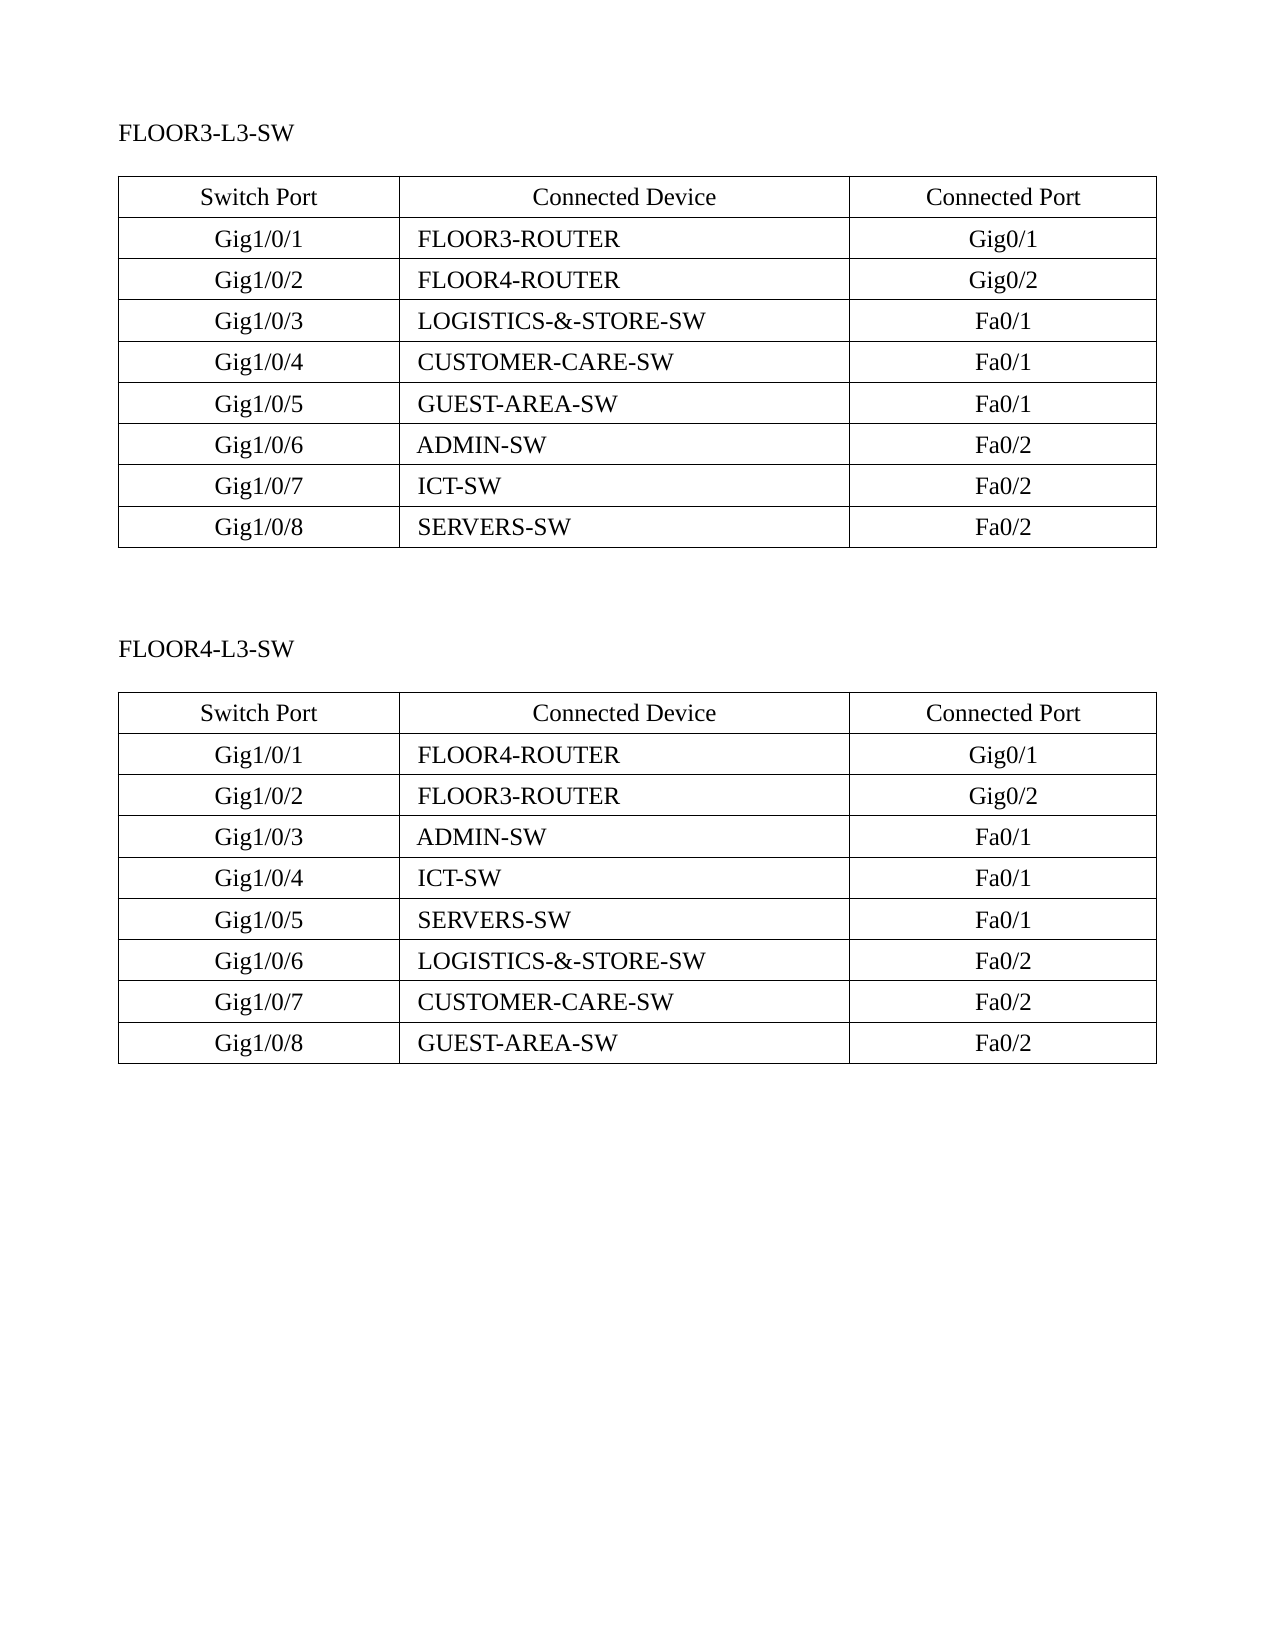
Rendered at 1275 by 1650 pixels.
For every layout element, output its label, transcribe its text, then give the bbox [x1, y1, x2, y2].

table_cell Fa0/2 [850, 1023, 1156, 1063]
table_cell Gig1/0/1 [119, 218, 399, 258]
table_cell ADMIN-SW [400, 424, 849, 464]
table_cell Gig0/2 [850, 775, 1156, 815]
table_cell Gig1/0/5 [119, 383, 399, 423]
table_header Switch Port [119, 693, 399, 733]
table_cell CUSTOMER-CARE-SW [400, 981, 849, 1022]
table_header Connected Port [850, 693, 1156, 733]
table_cell Fa0/2 [850, 507, 1156, 547]
table_cell Fa0/1 [850, 858, 1156, 898]
table_cell Gig1/0/2 [119, 259, 399, 299]
table_cell Gig1/0/4 [119, 858, 399, 898]
table_cell ICT-SW [400, 465, 849, 506]
text FLOOR4-L3-SW [118, 634, 1157, 663]
text FLOOR3-L3-SW [118, 118, 1157, 147]
table_cell Fa0/1 [850, 899, 1156, 939]
table_cell Gig0/1 [850, 734, 1156, 774]
table_cell Gig1/0/7 [119, 981, 399, 1022]
table_cell Fa0/1 [850, 300, 1156, 341]
table_header Connected Device [400, 693, 849, 733]
table_cell GUEST-AREA-SW [400, 1023, 849, 1063]
table_cell Fa0/1 [850, 816, 1156, 857]
table_cell Gig1/0/6 [119, 940, 399, 980]
table_cell SERVERS-SW [400, 507, 849, 547]
table_cell Fa0/1 [850, 383, 1156, 423]
table_cell Gig1/0/7 [119, 465, 399, 506]
table_header Connected Device [400, 177, 849, 217]
table_cell FLOOR3-ROUTER [400, 218, 849, 258]
table_cell LOGISTICS-&-STORE-SW [400, 940, 849, 980]
table_cell Gig1/0/4 [119, 342, 399, 382]
table_cell Gig1/0/3 [119, 300, 399, 341]
table_cell Gig1/0/8 [119, 507, 399, 547]
table_cell Gig1/0/2 [119, 775, 399, 815]
table_cell LOGISTICS-&-STORE-SW [400, 300, 849, 341]
table_header Connected Port [850, 177, 1156, 217]
table_cell Gig0/2 [850, 259, 1156, 299]
table_cell FLOOR4-ROUTER [400, 259, 849, 299]
table_cell Gig1/0/1 [119, 734, 399, 774]
table_cell Fa0/2 [850, 424, 1156, 464]
table_cell ICT-SW [400, 858, 849, 898]
table_cell Fa0/2 [850, 981, 1156, 1022]
table_cell GUEST-AREA-SW [400, 383, 849, 423]
table_cell Gig1/0/6 [119, 424, 399, 464]
table_header Switch Port [119, 177, 399, 217]
table_cell Gig1/0/3 [119, 816, 399, 857]
table_cell Gig0/1 [850, 218, 1156, 258]
table_cell FLOOR4-ROUTER [400, 734, 849, 774]
table_cell Fa0/2 [850, 940, 1156, 980]
table_cell ADMIN-SW [400, 816, 849, 857]
table_cell Fa0/1 [850, 342, 1156, 382]
table_cell CUSTOMER-CARE-SW [400, 342, 849, 382]
table_cell Gig1/0/5 [119, 899, 399, 939]
table_cell FLOOR3-ROUTER [400, 775, 849, 815]
table_cell Gig1/0/8 [119, 1023, 399, 1063]
table_cell SERVERS-SW [400, 899, 849, 939]
table_cell Fa0/2 [850, 465, 1156, 506]
